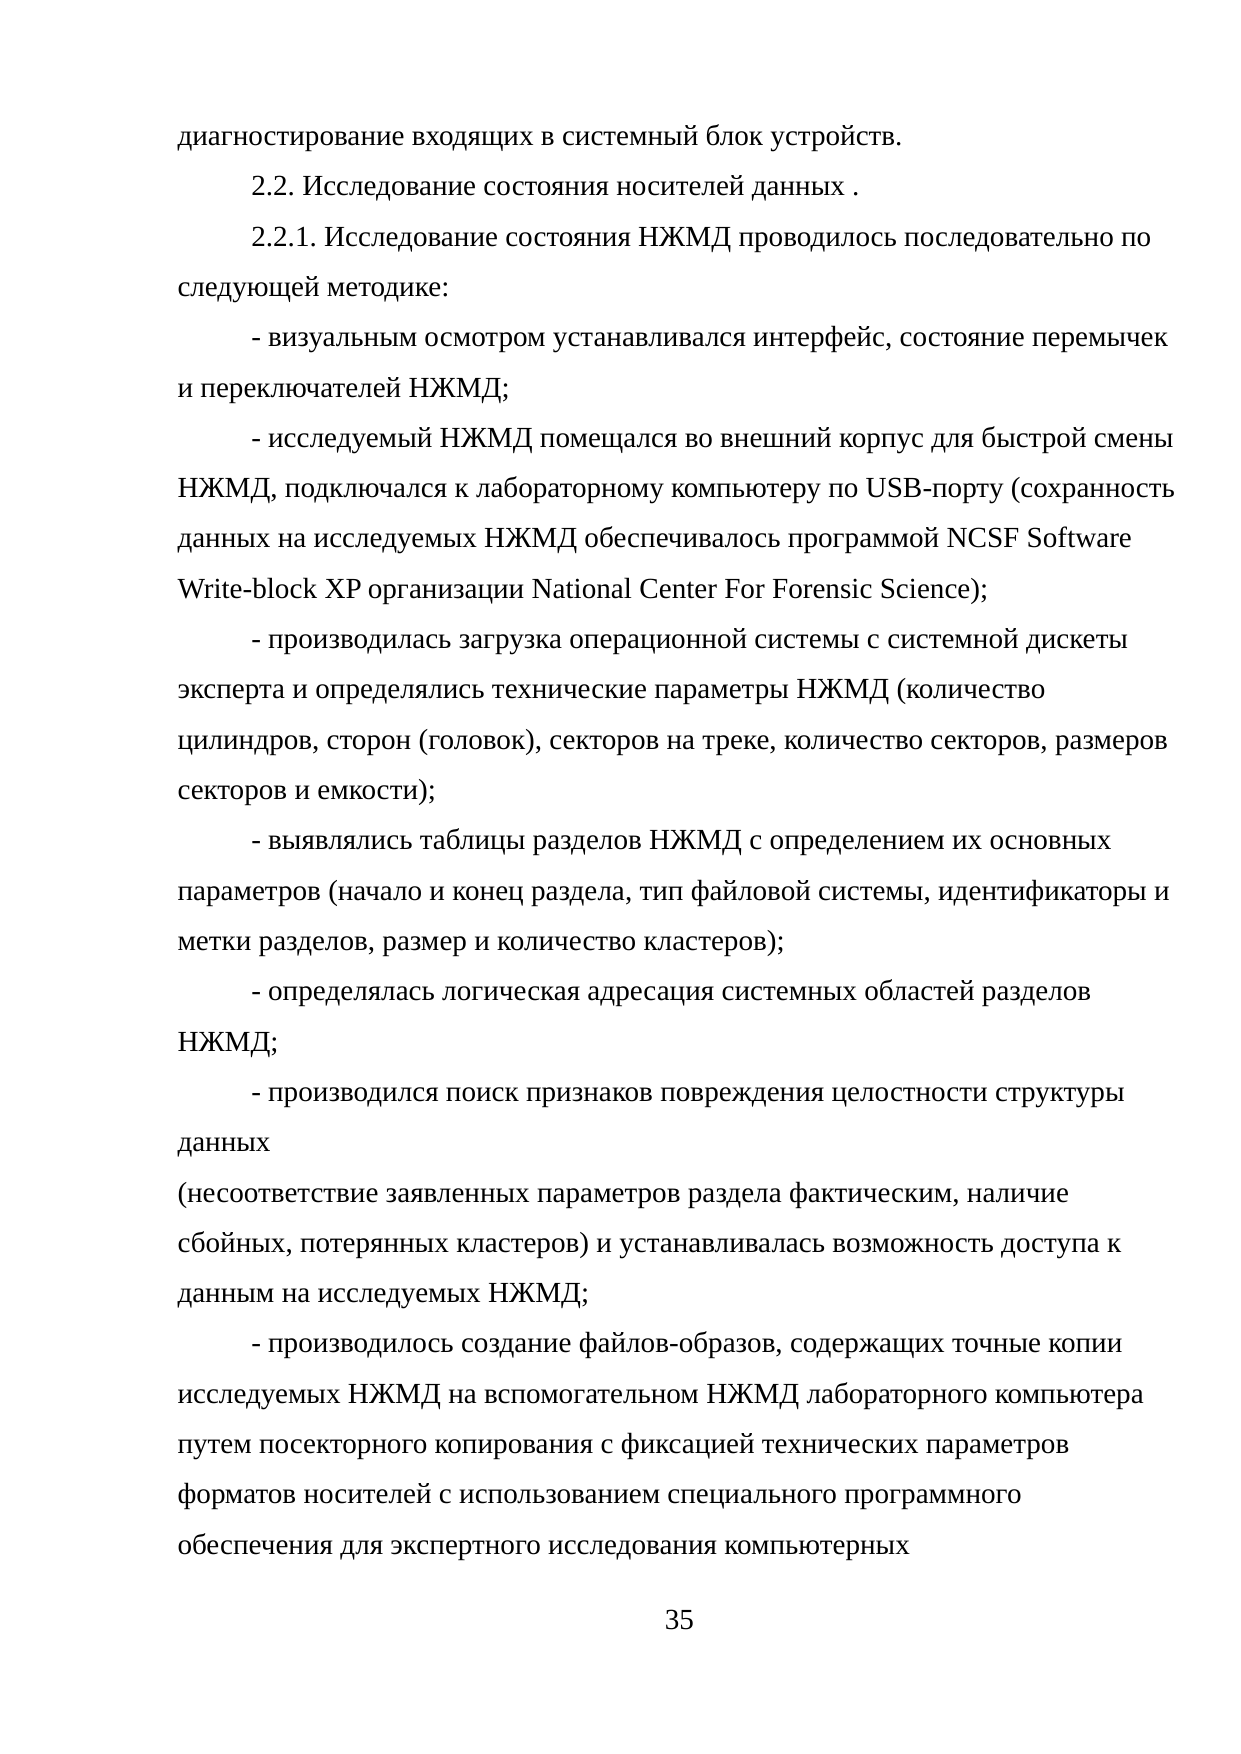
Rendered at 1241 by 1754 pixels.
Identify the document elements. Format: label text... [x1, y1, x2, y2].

text - производилась загрузка операционной системы с системной дискеты эксперта и определялись технические параметры НЖМД (количество цилиндров, сторон (головок), секторов на треке, количество секторов, размеров секторов и емкости); [177, 621, 1181, 806]
text - визуальным осмотром устанавливался интерфейс, состояние перемычек и переключателей НЖМД; [177, 319, 1181, 403]
text - определялась логическая адресация системных областей разделов НЖМД; [177, 973, 1181, 1057]
text (несоответствие заявленных параметров раздела фактическим, наличие сбойных, потерянных кластеров) и устанавливалась возможность доступа к данным на исследуемых НЖМД; [177, 1175, 1181, 1309]
text - выявлялись таблицы разделов НЖМД с определением их основных параметров (начало и конец раздела, тип файловой системы, идентификаторы и метки разделов, размер и количество кластеров); [177, 822, 1181, 957]
text 2.2. Исследование состояния носителей данных . [177, 168, 1181, 202]
text - производилось создание файлов-образов, содержащих точные копии исследуемых НЖМД на вспомогательном НЖМД лабораторного компьютера путем посекторного копирования с фиксацией технических параметров форматов носителей с использованием специального программного обеспечения для экспертного исследования компьютерных [177, 1326, 1181, 1560]
text - производился поиск признаков повреждения целостности структуры данных [177, 1074, 1181, 1158]
text - исследуемый НЖМД помещался во внешний корпус для быстрой смены НЖМД, подключался к лабораторному компьютеру по USB-порту (сохранность данных на исследуемых НЖМД обеспечивалось программой NCSF Software Write-block XP организации National Center For Forensic Science); [177, 420, 1181, 604]
text диагностирование входящих в системный блок устройств. [177, 118, 1181, 152]
text 2.2.1. Исследование состояния НЖМД проводилось последовательно по [177, 219, 1181, 252]
text следующей методике: [177, 269, 1181, 303]
